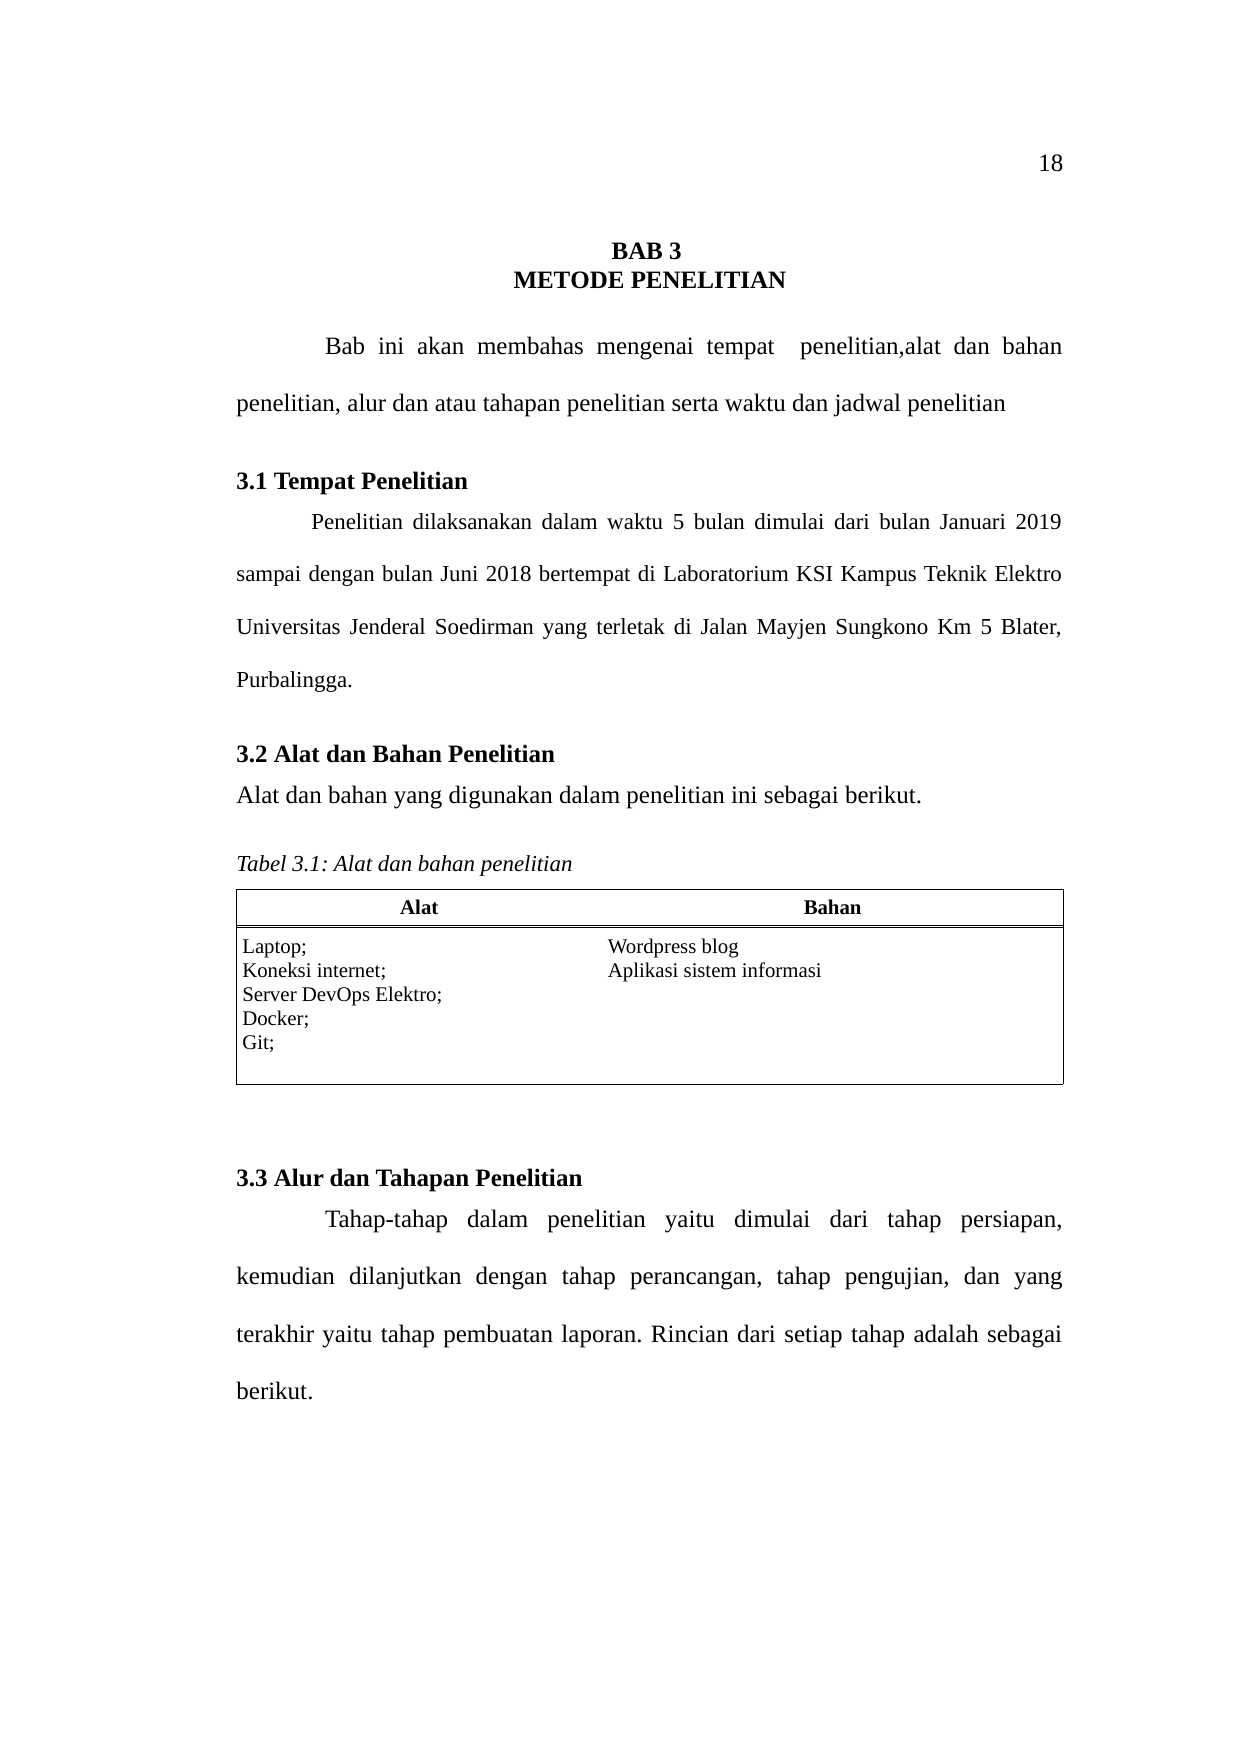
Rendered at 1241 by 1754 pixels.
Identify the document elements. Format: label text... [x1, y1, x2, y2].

table_cell Wordpress blog Aplikasi sistem informasi [602, 928, 1063, 1084]
subtitle Tempat Penelitian [236, 466, 1063, 495]
subtitle Alur dan Tahapan Penelitian [236, 1163, 1063, 1191]
text Tabel 3.1: Alat dan bahan penelitian [236, 850, 1063, 877]
text Alat dan bahan yang digunakan dalam penelitian ini sebagai berikut. [236, 780, 1063, 809]
table_header Alat [237, 890, 602, 925]
table_cell Laptop; Koneksi internet; Server DevOps Elektro; Docker; Git; [237, 928, 602, 1084]
table_header Bahan [602, 890, 1063, 925]
subtitle METODE PENELITIAN [236, 236, 1063, 294]
text Penelitian dilaksanakan dalam waktu 5 bulan dimulai dari bulan Januari 2019 sampai dengan bulan Juni 2018 bertempat di Laboratorium KSI Kampus Teknik Elektro Universitas Jenderal Soedirman yang terletak di Jalan Mayjen Sungkono Km 5 Blater, Purbalingga. [236, 508, 1063, 692]
text Bab ini akan membahas mengenai tempat penelitian,alat dan bahan penelitian, alur dan atau tahapan penelitian serta waktu dan jadwal penelitian [236, 331, 1063, 417]
subtitle Alat dan Bahan Penelitian [236, 739, 1063, 768]
text Tahap-tahap dalam penelitian yaitu dimulai dari tahap persiapan, kemudian dilanjutkan dengan tahap perancangan, tahap pengujian, dan yang terakhir yaitu tahap pembuatan laporan. Rincian dari setiap tahap adalah sebagai berikut. [236, 1204, 1063, 1405]
